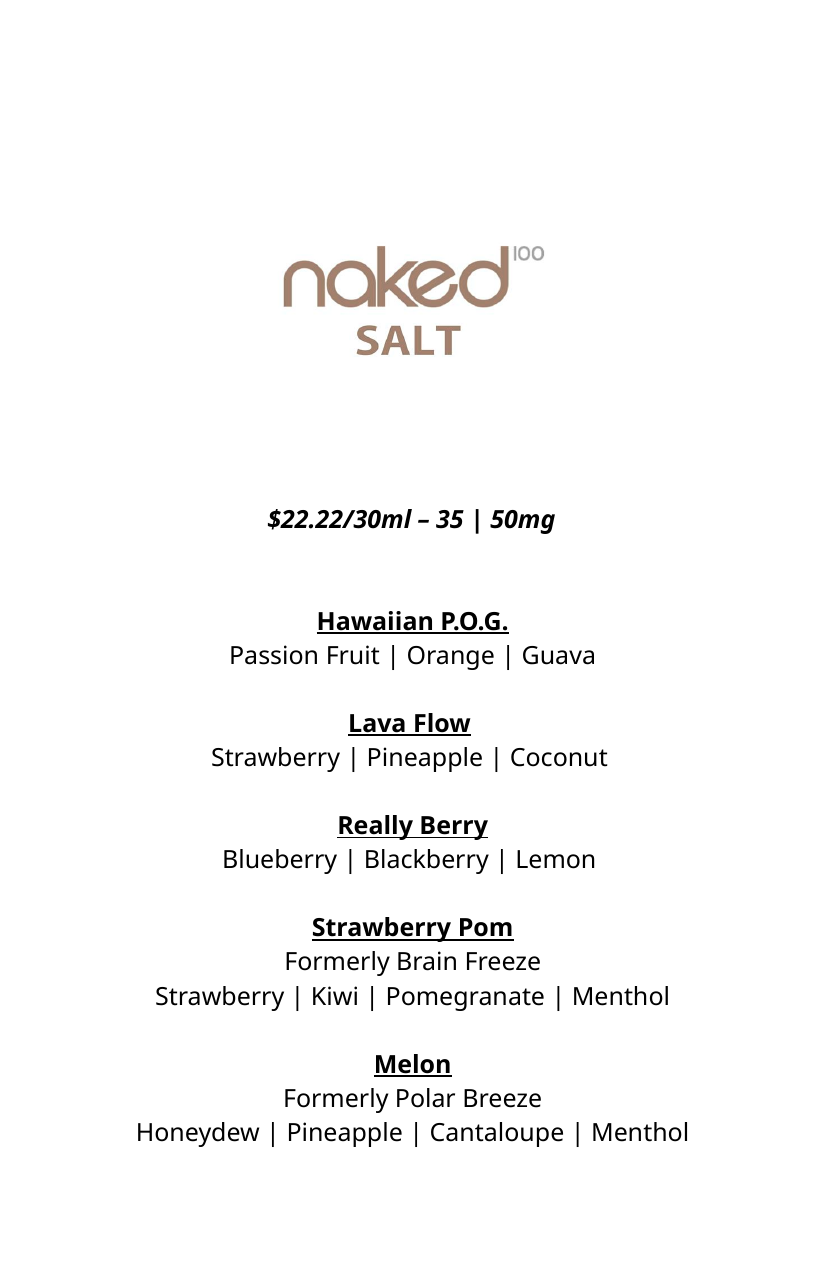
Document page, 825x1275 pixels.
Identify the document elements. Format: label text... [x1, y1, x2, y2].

text Strawberry Pom [118, 910, 707, 944]
text Passion Fruit | Orange | Guava [118, 637, 707, 672]
picture [277, 169, 548, 425]
text Formerly Polar Breeze [118, 1080, 707, 1114]
text Hawaiian P.O.G. [118, 603, 707, 637]
text Strawberry | Pineapple | Coconut [118, 740, 707, 774]
text Lava Flow [118, 706, 707, 740]
text $22.22/30ml – 35 | 50mg [118, 501, 707, 535]
text Formerly Brain Freeze [118, 944, 707, 978]
text Strawberry | Kiwi | Pomegranate | Menthol [118, 978, 707, 1012]
text Honeydew | Pineapple | Cantaloupe | Menthol [118, 1114, 707, 1148]
text Melon [118, 1046, 707, 1080]
text Blueberry | Blackberry | Lemon [118, 842, 707, 876]
text Really Berry [118, 808, 707, 842]
